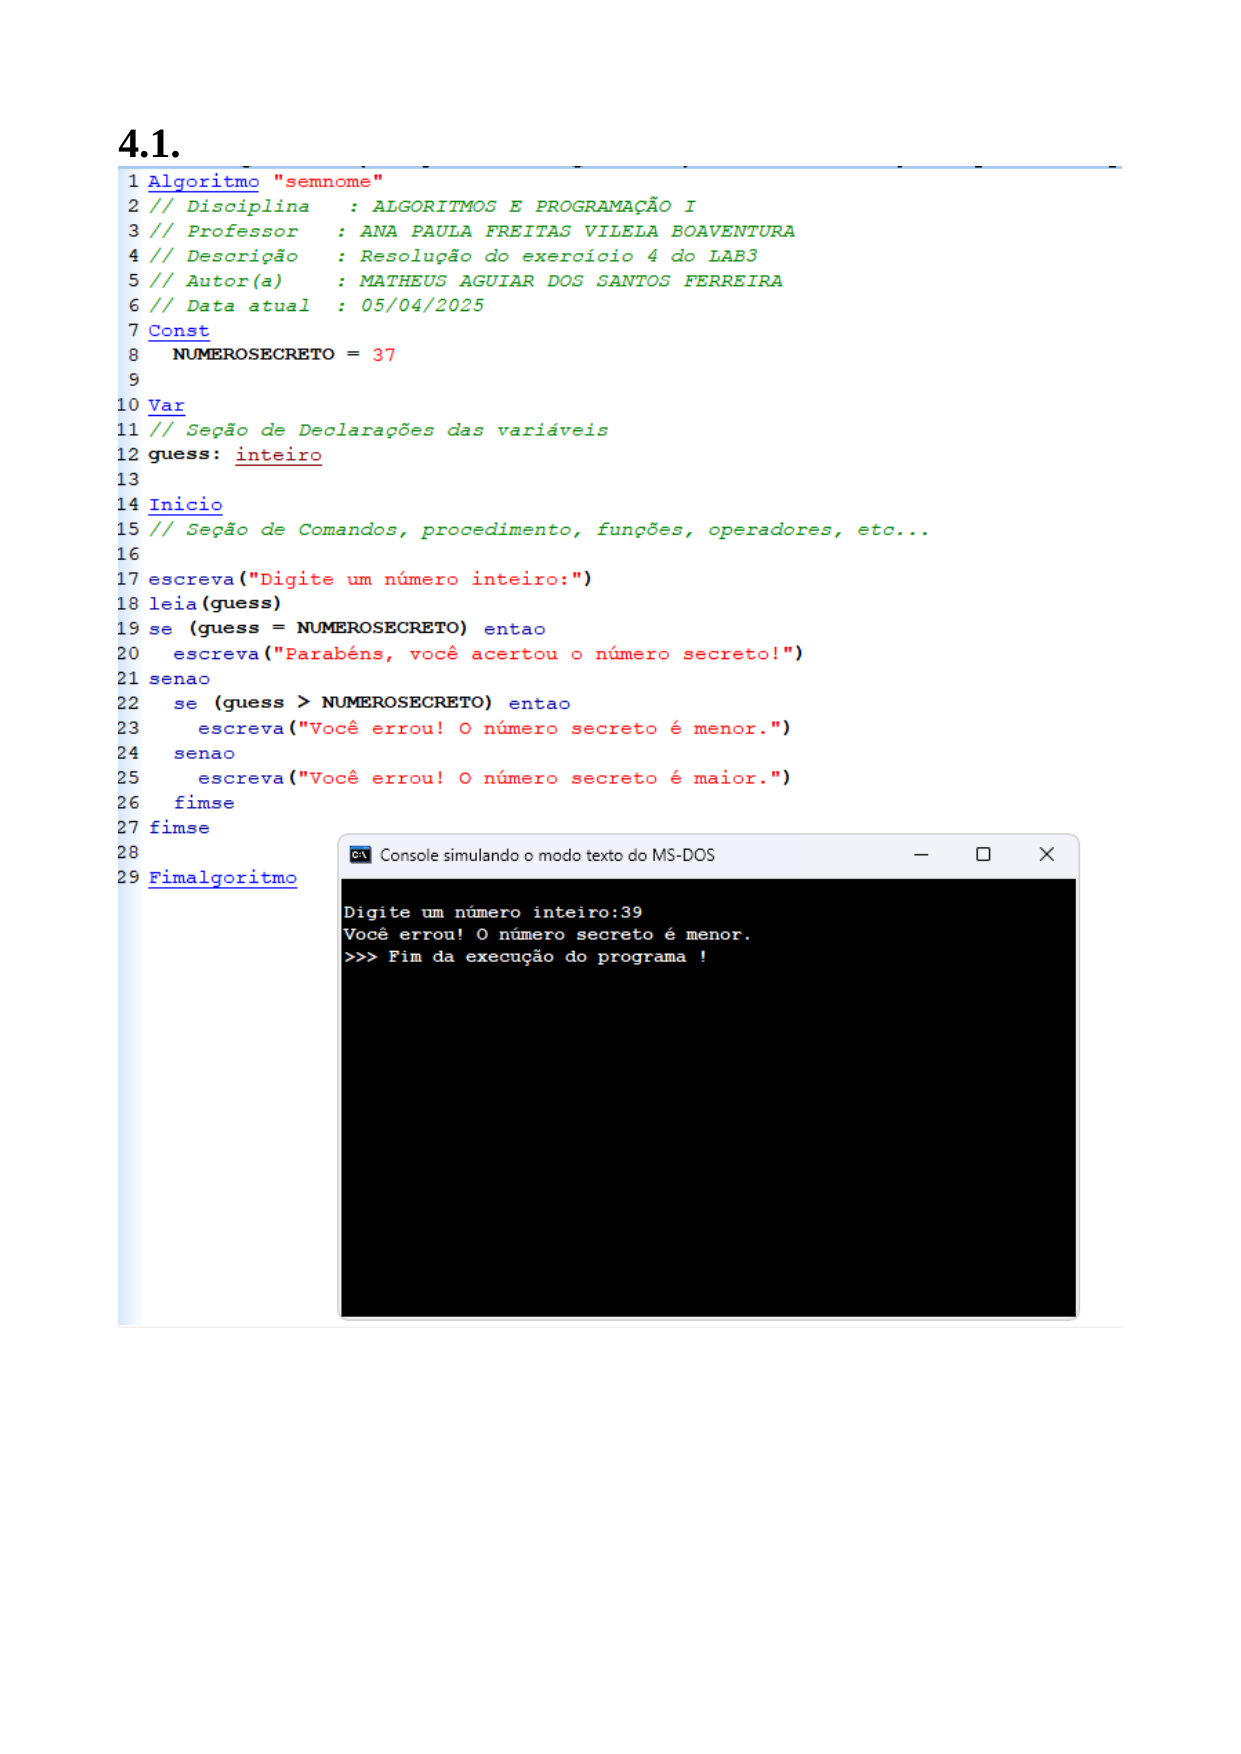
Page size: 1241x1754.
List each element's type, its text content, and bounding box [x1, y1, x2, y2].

text 4.1. [118, 118, 1122, 166]
picture [118, 166, 1123, 1328]
